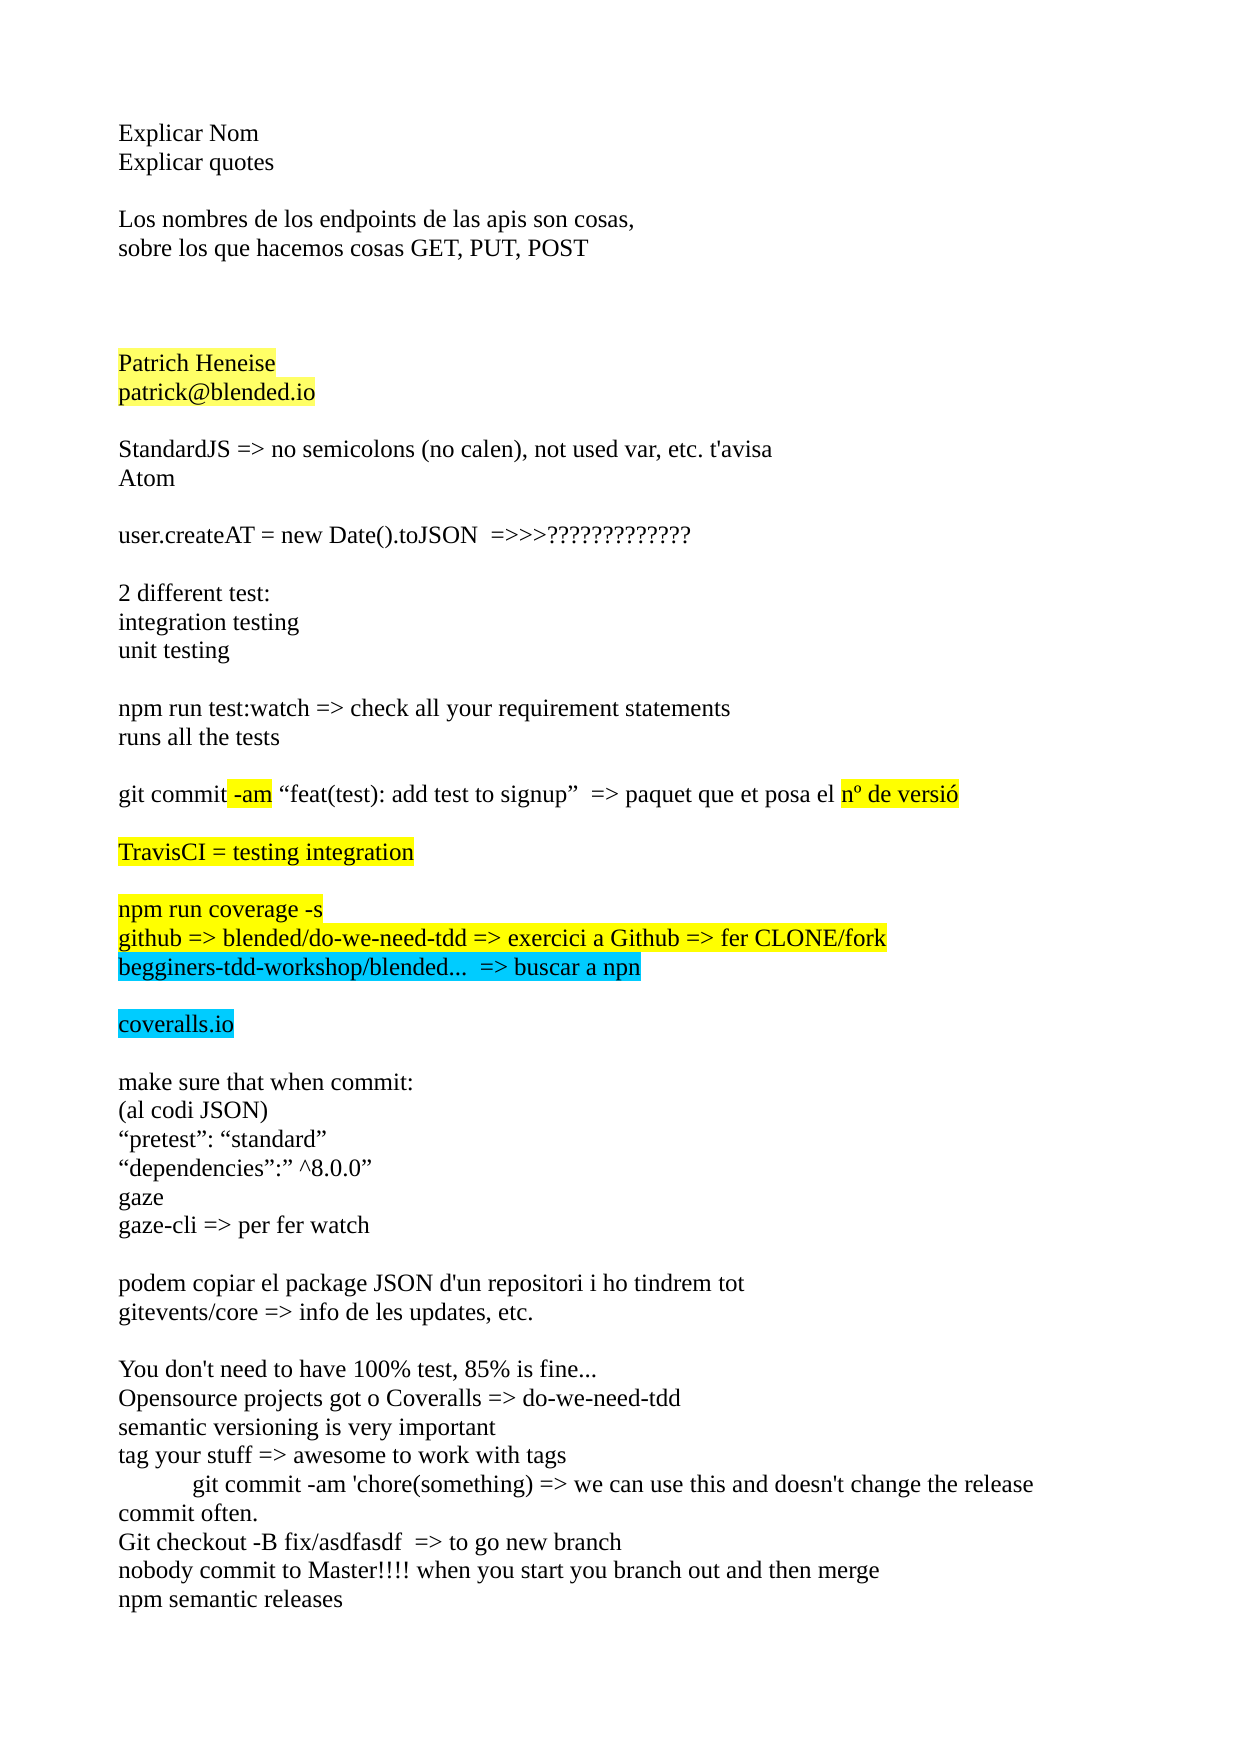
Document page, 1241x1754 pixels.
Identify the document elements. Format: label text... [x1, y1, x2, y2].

text Opensource projects got o Coveralls => do-we-need-tdd [118, 1383, 1122, 1412]
text gaze-cli => per fer watch [118, 1211, 1122, 1239]
text Patrich Heneise [118, 348, 1122, 377]
text semantic versioning is very important [118, 1412, 1122, 1441]
text begginers-tdd-workshop/blended... => buscar a npn [118, 952, 1122, 981]
text “dependencies”:” ^8.0.0” [118, 1153, 1122, 1182]
text commit often. [118, 1498, 1122, 1527]
text user.createAT = new Date().toJSON =>>>????????????? [118, 521, 1122, 549]
text github => blended/do-we-need-tdd => exercici a Github => fer CLONE/fork [118, 923, 1122, 952]
text sobre los que hacemos cosas GET, PUT, POST [118, 233, 1122, 262]
text git commit -am 'chore(something) => we can use this and doesn't change the release [118, 1469, 1122, 1498]
text npm semantic releases [118, 1584, 1122, 1613]
text You don't need to have 100% test, 85% is fine... [118, 1354, 1122, 1383]
text Explicar quotes [118, 147, 1122, 176]
text 2 different test: [118, 578, 1122, 607]
text integration testing [118, 607, 1122, 636]
text “pretest”: “standard” [118, 1124, 1122, 1153]
text podem copiar el package JSON d'un repositori i ho tindrem tot [118, 1268, 1122, 1297]
text make sure that when commit: [118, 1067, 1122, 1096]
text npm run coverage -s [118, 894, 1122, 923]
text runs all the tests [118, 722, 1122, 751]
text coveralls.io [118, 1009, 1122, 1038]
text (al codi JSON) [118, 1096, 1122, 1124]
text Explicar Nom [118, 118, 1122, 147]
text Los nombres de los endpoints de las apis son cosas, [118, 204, 1122, 233]
text unit testing [118, 636, 1122, 664]
text patrick@blended.io [118, 377, 1122, 406]
text Atom [118, 463, 1122, 492]
text TravisCI = testing integration [118, 837, 1122, 866]
text gaze [118, 1182, 1122, 1211]
text nobody commit to Master!!!! when you start you branch out and then merge [118, 1556, 1122, 1584]
text Git checkout -B fix/asdfasdf => to go new branch [118, 1527, 1122, 1556]
text tag your stuff => awesome to work with tags [118, 1441, 1122, 1469]
text StandardJS => no semicolons (no calen), not used var, etc. t'avisa [118, 434, 1122, 463]
text git commit -am “feat(test): add test to signup” => paquet que et posa el nº de versió [118, 779, 1122, 808]
text npm run test:watch => check all your requirement statements [118, 693, 1122, 722]
text gitevents/core => info de les updates, etc. [118, 1297, 1122, 1326]
